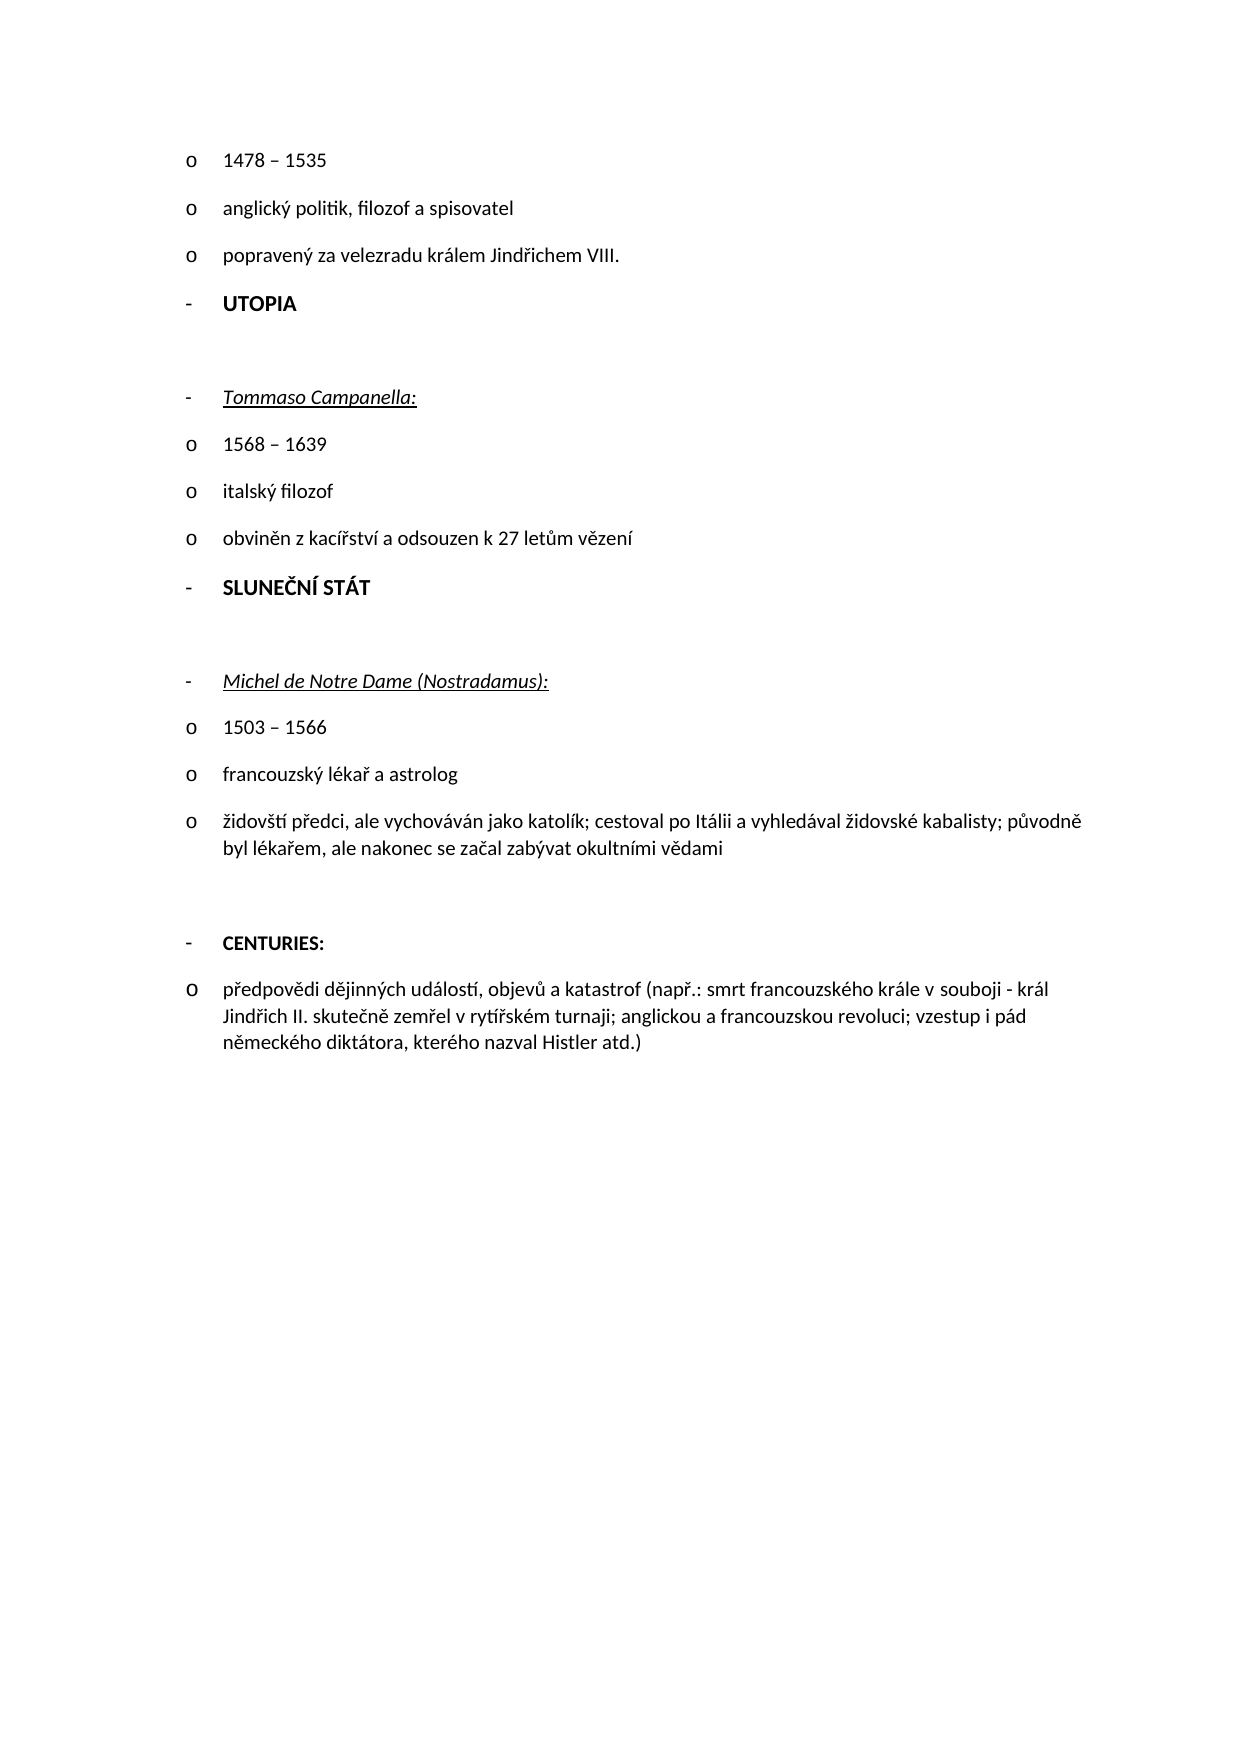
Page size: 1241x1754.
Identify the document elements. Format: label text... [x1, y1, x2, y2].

list 1478 – 1535 [185, 148, 1093, 174]
list obviněn z kacířství a odsouzen k 27 letům vězení [185, 525, 1093, 552]
list anglický politik, filozof a spisovatel [185, 195, 1093, 221]
list francouzský lékař a astrolog [185, 761, 1093, 788]
list 1503 – 1566 [185, 714, 1093, 741]
list italský filozof [185, 478, 1093, 504]
list Michel de Notre Dame (Nostradamus): [185, 668, 1093, 693]
list CENTURIES: [185, 928, 1093, 956]
list 1568 – 1639 [185, 431, 1093, 457]
list židovští předci, ale vychováván jako katolík; cestoval po Itálii a vyhledával židovské kabalisty; původně byl lékařem, ale nakonec se začal zabývat okultními vědami [185, 809, 1093, 861]
list UTOPIA [185, 289, 1093, 317]
list SLUNEČNÍ STÁT [185, 573, 1093, 601]
list předpovědi dějinných událostí, objevů a katastrof (např.: smrt francouzského krále v souboji - král Jindřich II. skutečně zemřel v rytířském turnaji; anglickou a francouzskou revoluci; vzestup i pád německého diktátora, kterého nazval Histler atd.) [185, 976, 1093, 1054]
list Tommaso Campanella: [185, 384, 1093, 410]
list popravený za velezradu králem Jindřichem VIII. [185, 242, 1093, 269]
